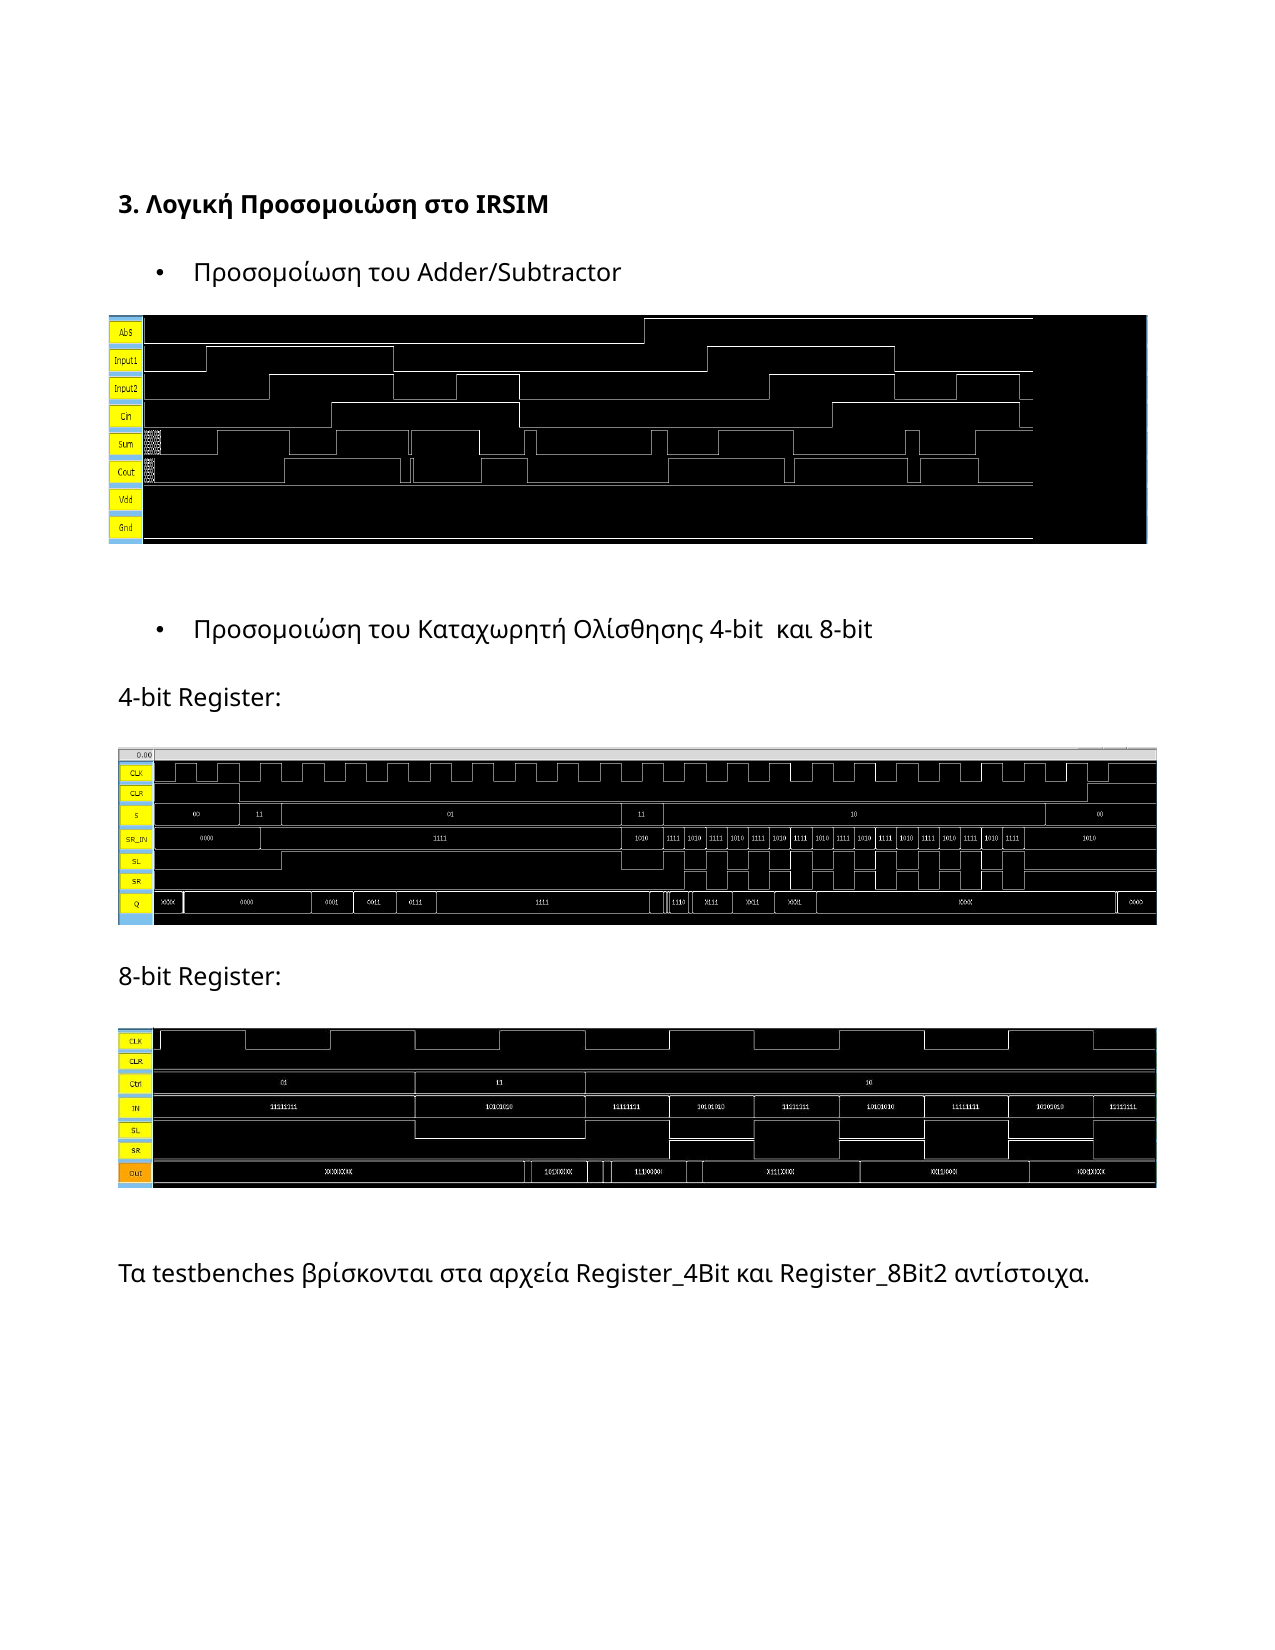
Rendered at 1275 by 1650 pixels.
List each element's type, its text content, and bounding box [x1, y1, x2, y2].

picture [118, 747, 1157, 925]
picture [108, 315, 1148, 544]
text 8-bit Register: [118, 959, 1157, 993]
text Τα testbenches βρίσκονται στα αρχεία Register_4Bit και Register_8Bit2 αντίστοιχα. [118, 1256, 1157, 1290]
text 3. Λογική Προσομοιώση στο IRSIM [118, 186, 1157, 220]
list Προσομοίωση του Adder/Subtractor [156, 254, 1157, 288]
picture [118, 1027, 1157, 1188]
list Προσομοιώση του Καταχωρητή Ολίσθησης 4-bit και 8-bit [156, 612, 1157, 646]
text 4-bit Register: [118, 680, 1157, 714]
